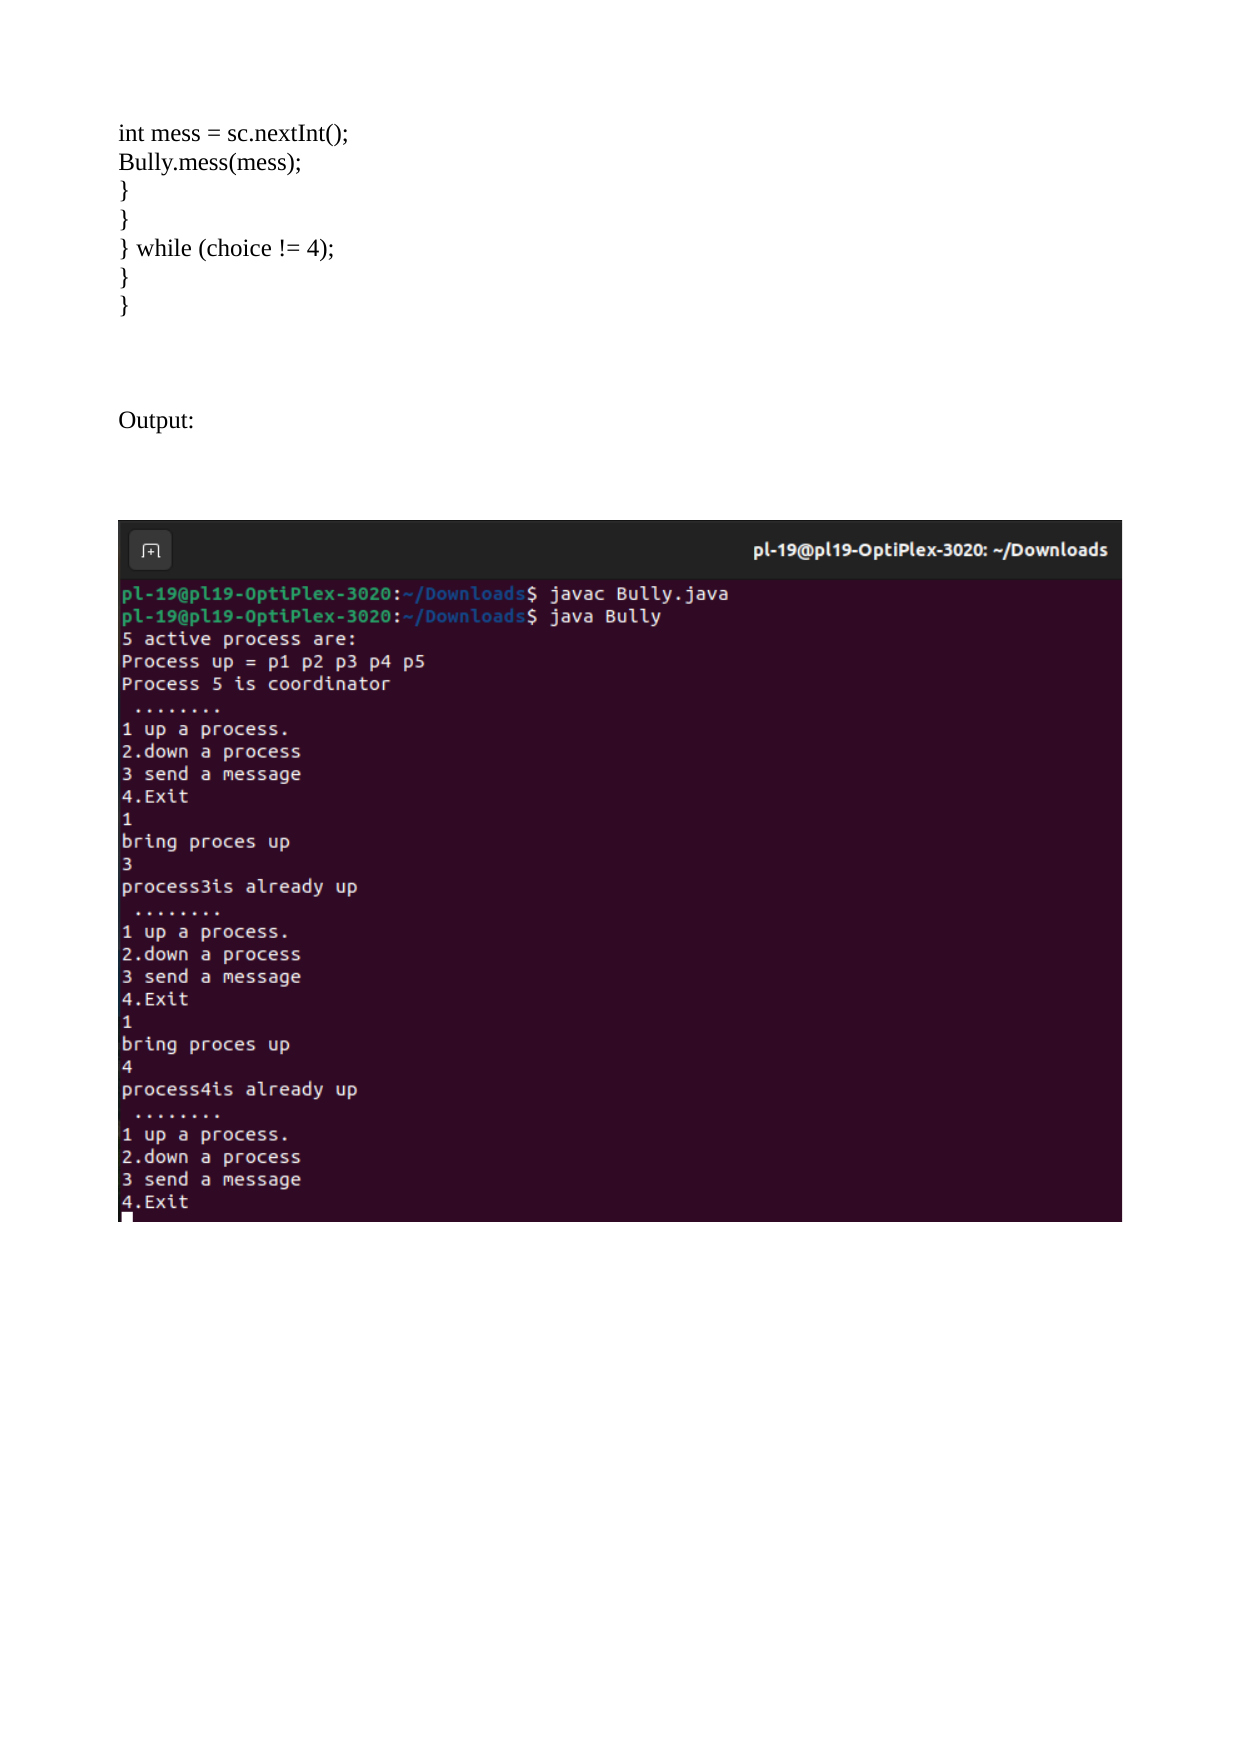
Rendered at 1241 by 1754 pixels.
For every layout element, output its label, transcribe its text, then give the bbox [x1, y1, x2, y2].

text } [118, 291, 1122, 319]
text } [118, 204, 1122, 233]
text int mess = sc.nextInt(); [118, 118, 1122, 147]
text Output: [118, 406, 1122, 434]
text } while (choice != 4); [118, 233, 1122, 262]
text } [118, 176, 1122, 204]
text Bully.mess(mess); [118, 147, 1122, 176]
text } [118, 262, 1122, 291]
picture [118, 520, 1123, 1222]
